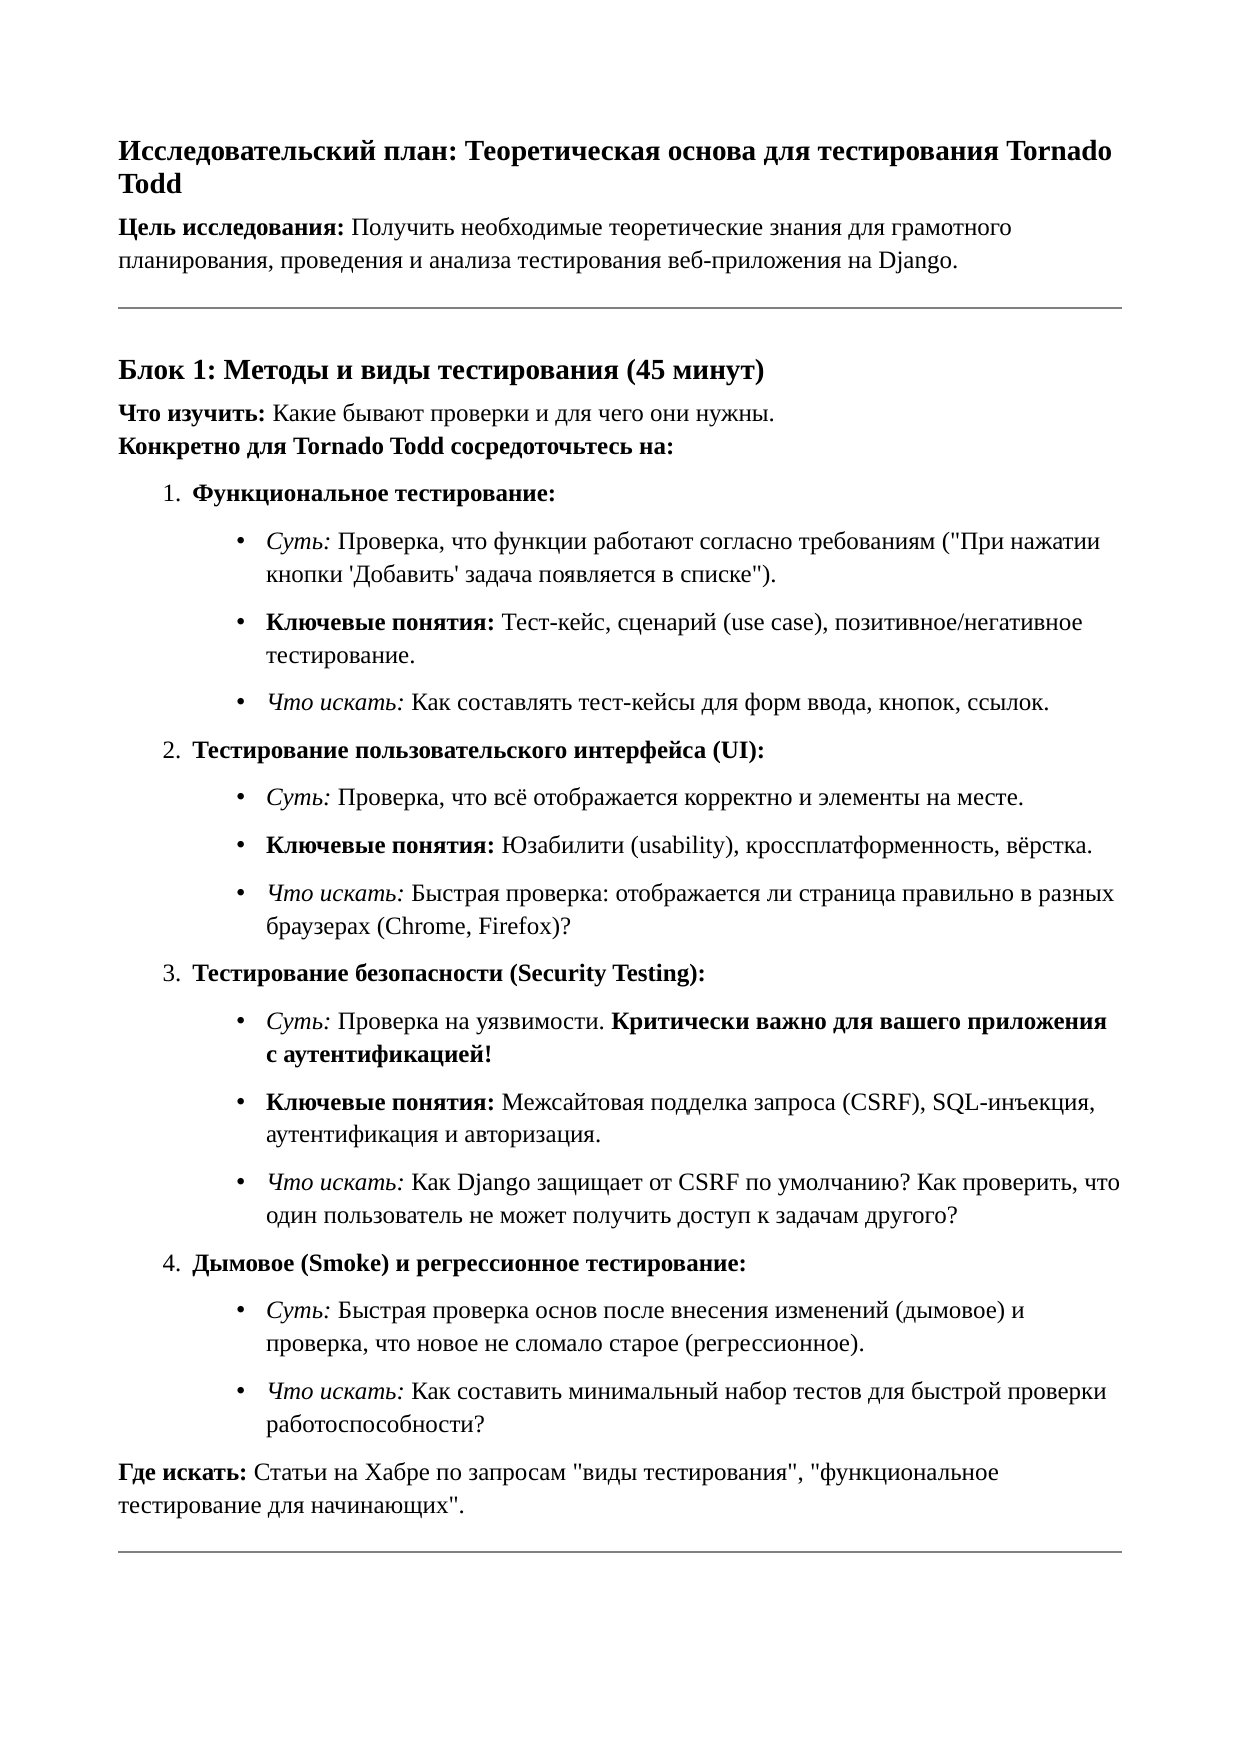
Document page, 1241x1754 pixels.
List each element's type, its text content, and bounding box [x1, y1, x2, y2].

text Что изучить: Какие бывают проверки и для чего они нужны. Конкретно для Tornado Todd сосредоточьтесь на: [118, 398, 1122, 459]
text Где искать: Статьи на Хабре по запросам "виды тестирования", "функциональное тестирование для начинающих". [118, 1457, 1122, 1518]
list Тестирование пользовательского интерфейса (UI): [162, 735, 1122, 764]
list Суть: Проверка, что функции работают согласно требованиям ("При нажатии кнопки 'Добавить' задача появляется в списке"). [236, 526, 1122, 588]
list Суть: Проверка на уязвимости. Критически важно для вашего приложения с аутентификацией! [236, 1006, 1122, 1068]
list Суть: Быстрая проверка основ после внесения изменений (дымовое) и проверка, что новое не сломало старое (регрессионное). [236, 1295, 1122, 1357]
subtitle Исследовательский план: Теоретическая основа для тестирования Tornado Todd [118, 133, 1122, 200]
list Ключевые понятия: Межсайтовая подделка запроса (CSRF), SQL-инъекция, аутентификация и авторизация. [236, 1087, 1122, 1148]
list Что искать: Как составить минимальный набор тестов для быстрой проверки работоспособности? [236, 1376, 1122, 1438]
list Тестирование безопасности (Security Testing): [162, 958, 1122, 987]
text Цель исследования: Получить необходимые теоретические знания для грамотного планирования, проведения и анализа тестирования веб-приложения на Django. [118, 212, 1122, 274]
subtitle Блок 1: Методы и виды тестирования (45 минут) [118, 352, 1122, 385]
list Что искать: Как составлять тест-кейсы для форм ввода, кнопок, ссылок. [236, 687, 1122, 716]
list Суть: Проверка, что всё отображается корректно и элементы на месте. [236, 782, 1122, 811]
list Функциональное тестирование: [162, 478, 1122, 507]
list Ключевые понятия: Тест-кейс, сценарий (use case), позитивное/негативное тестирование. [236, 607, 1122, 668]
list Что искать: Как Django защищает от CSRF по умолчанию? Как проверить, что один пользователь не может получить доступ к задачам другого? [236, 1167, 1122, 1229]
list Ключевые понятия: Юзабилити (usability), кроссплатформенность, вёрстка. [236, 830, 1122, 859]
list Что искать: Быстрая проверка: отображается ли страница правильно в разных браузерах (Chrome, Firefox)? [236, 878, 1122, 939]
list Дымовое (Smoke) и регрессионное тестирование: [162, 1248, 1122, 1277]
